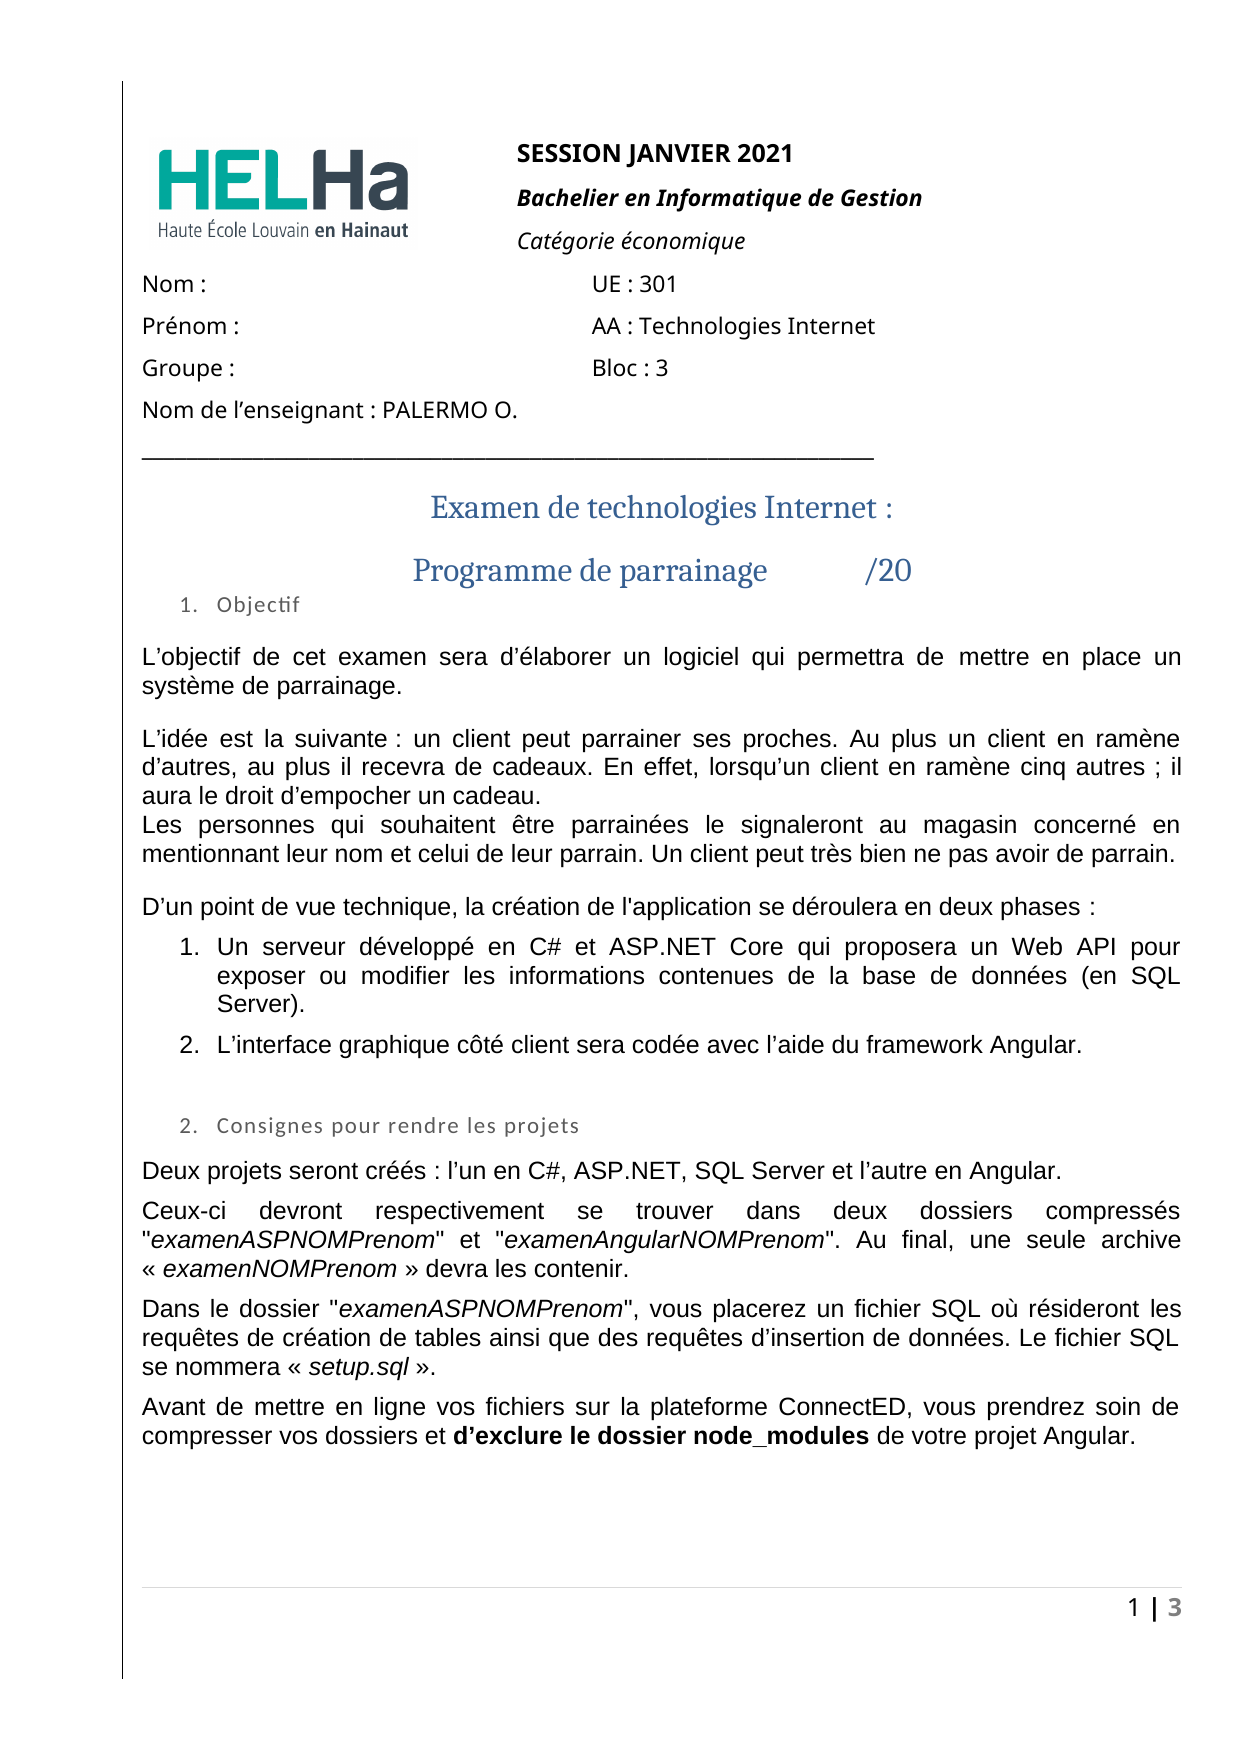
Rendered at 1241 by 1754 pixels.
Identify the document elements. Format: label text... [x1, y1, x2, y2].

text Dans le dossier "examenASPNOMPrenom", vous placerez un fichier SQL où résideront les requêtes de création de tables ainsi que des requêtes d’insertion de données. Le fichier SQL se nommera « setup.sql ». [142, 1294, 1182, 1381]
text Prénom : AA : Technologies Internet [142, 310, 1182, 341]
text Catégorie économique [142, 225, 1182, 256]
text Nom de l’enseignant : PALERMO O. [142, 393, 1182, 425]
subtitle Examen de technologies Internet : [142, 488, 1182, 527]
text L’idée est la suivante : un client peut parrainer ses proches. Au plus un client en ramène d’autres, au plus il recevra de cadeaux. En effet, lorsqu’un client en ramène cinq autres ; il aura le droit d’empocher un cadeau. Les personnes qui souhaitent être parrainées le signaleront au magasin concerné en mentionnant leur nom et celui de leur parrain. Un client peut très bien ne pas avoir de parrain. [142, 723, 1182, 867]
subtitle Objectif [179, 590, 1182, 618]
text L’objectif de cet examen sera d’élaborer un logiciel qui permettra de mettre en place un système de parrainage. [142, 642, 1182, 699]
text Bachelier en Informatique de Gestion [442, 182, 1182, 213]
text D’un point de vue technique, la création de l'application se déroulera en deux phases : [142, 891, 1182, 920]
list L’interface graphique côté client sera codée avec l’aide du framework Angular. [179, 1030, 1182, 1059]
text Groupe : Bloc : 3 [142, 352, 1182, 383]
subtitle Programme de parrainage /20 [142, 552, 1182, 590]
list Un serveur développé en C# et ASP.NET Core qui proposera un Web API pour exposer ou modifier les informations contenues de la base de données (en SQL Server). [179, 932, 1182, 1018]
subtitle Consignes pour rendre les projets [179, 1111, 1182, 1139]
picture [148, 137, 418, 250]
text Ceux-ci devront respectivement se trouver dans deux dossiers compressés "examenASPNOMPrenom" et "examenAngularNOMPrenom". Au final, une seule archive « examenNOMPrenom » devra les contenir. [142, 1196, 1182, 1282]
text __________________________________________________________________ [142, 429, 1182, 463]
text Avant de mettre en ligne vos fichiers sur la plateforme ConnectED, vous prendrez soin de compresser vos dossiers et d’exclure le dossier node_modules de votre projet Angular. [142, 1392, 1182, 1450]
text SESSION JANVIER 2021 [442, 136, 1182, 170]
text Nom : UE : 301 [142, 268, 1182, 299]
text Deux projets seront créés : l’un en C#, ASP.NET, SQL Server et l’autre en Angular. [142, 1156, 1182, 1184]
